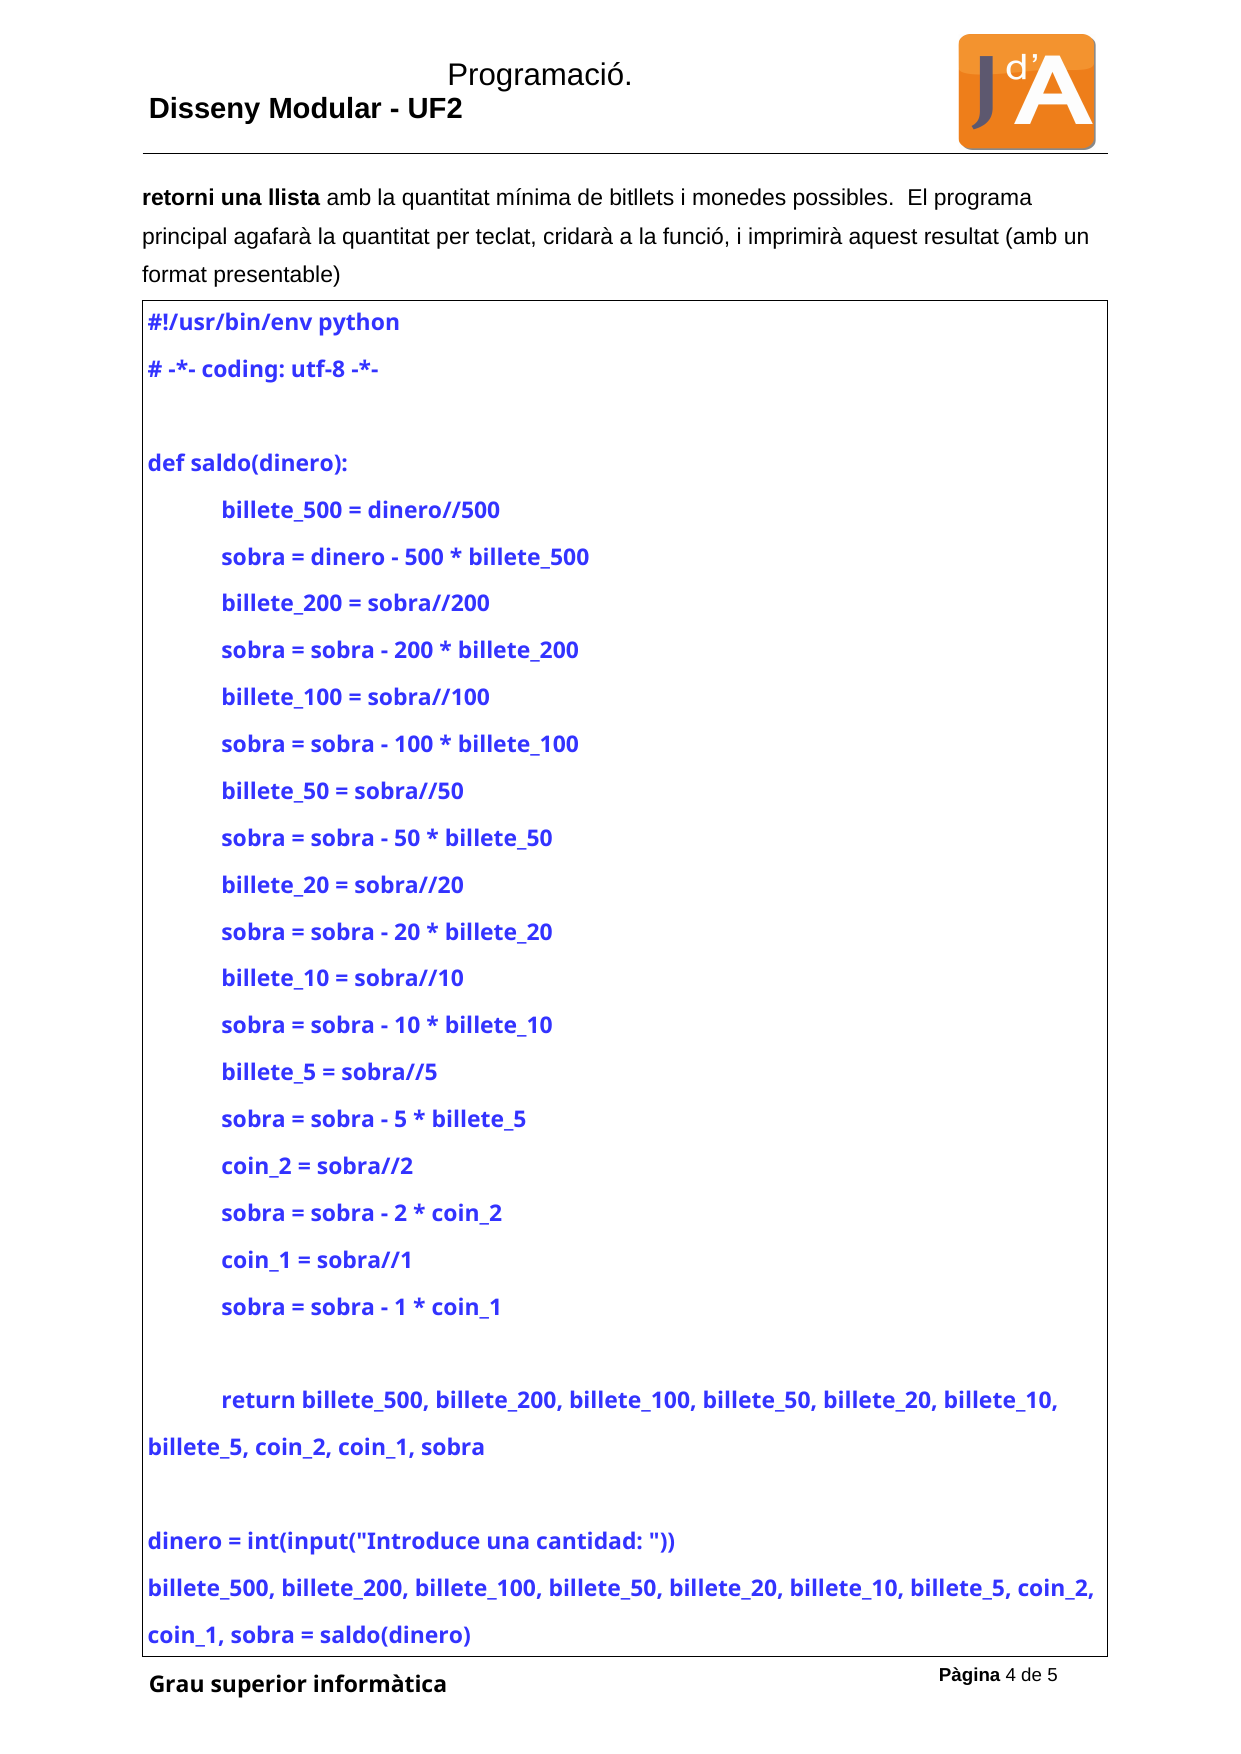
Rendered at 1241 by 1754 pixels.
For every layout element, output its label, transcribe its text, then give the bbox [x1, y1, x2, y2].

table_header #!/usr/bin/env python # -*- coding: utf-8 -*- def saldo(dinero): billete_500 = dinero//500 sobra = dinero - 500 * billete_500 billete_200 = sobra//200 sobra = sobra - 200 * billete_200 billete_100 = sobra//100 sobra = sobra - 100 * billete_100 billete_50 = sobra//50 sobra = sobra - 50 * billete_50 billete_20 = sobra//20 sobra = sobra - 20 * billete_20 billete_10 = sobra//10 sobra = sobra - 10 * billete_10 billete_5 = sobra//5 sobra = sobra - 5 * billete_5 coin_2 = sobra//2 sobra = sobra - 2 * coin_2 coin_1 = sobra//1 sobra = sobra - 1 * coin_1 return billete_500, billete_200, billete_100, billete_50, billete_20, billete_10, billete_5, coin_2, coin_1, sobra dinero = int(input("Introduce una cantidad: ")) billete_500, billete_200, billete_100, billete_50, billete_20, billete_10, billete_5, coin_2, coin_1, sobra = saldo(dinero) [143, 301, 1107, 1656]
picture [958, 34, 1096, 150]
text retorni una llista amb la quantitat mínima de bitllets i monedes possibles. El programa principal agafarà la quantitat per teclat, cridarà a la funció, i imprimirà aquest resultat (amb un format presentable) [142, 185, 1107, 287]
